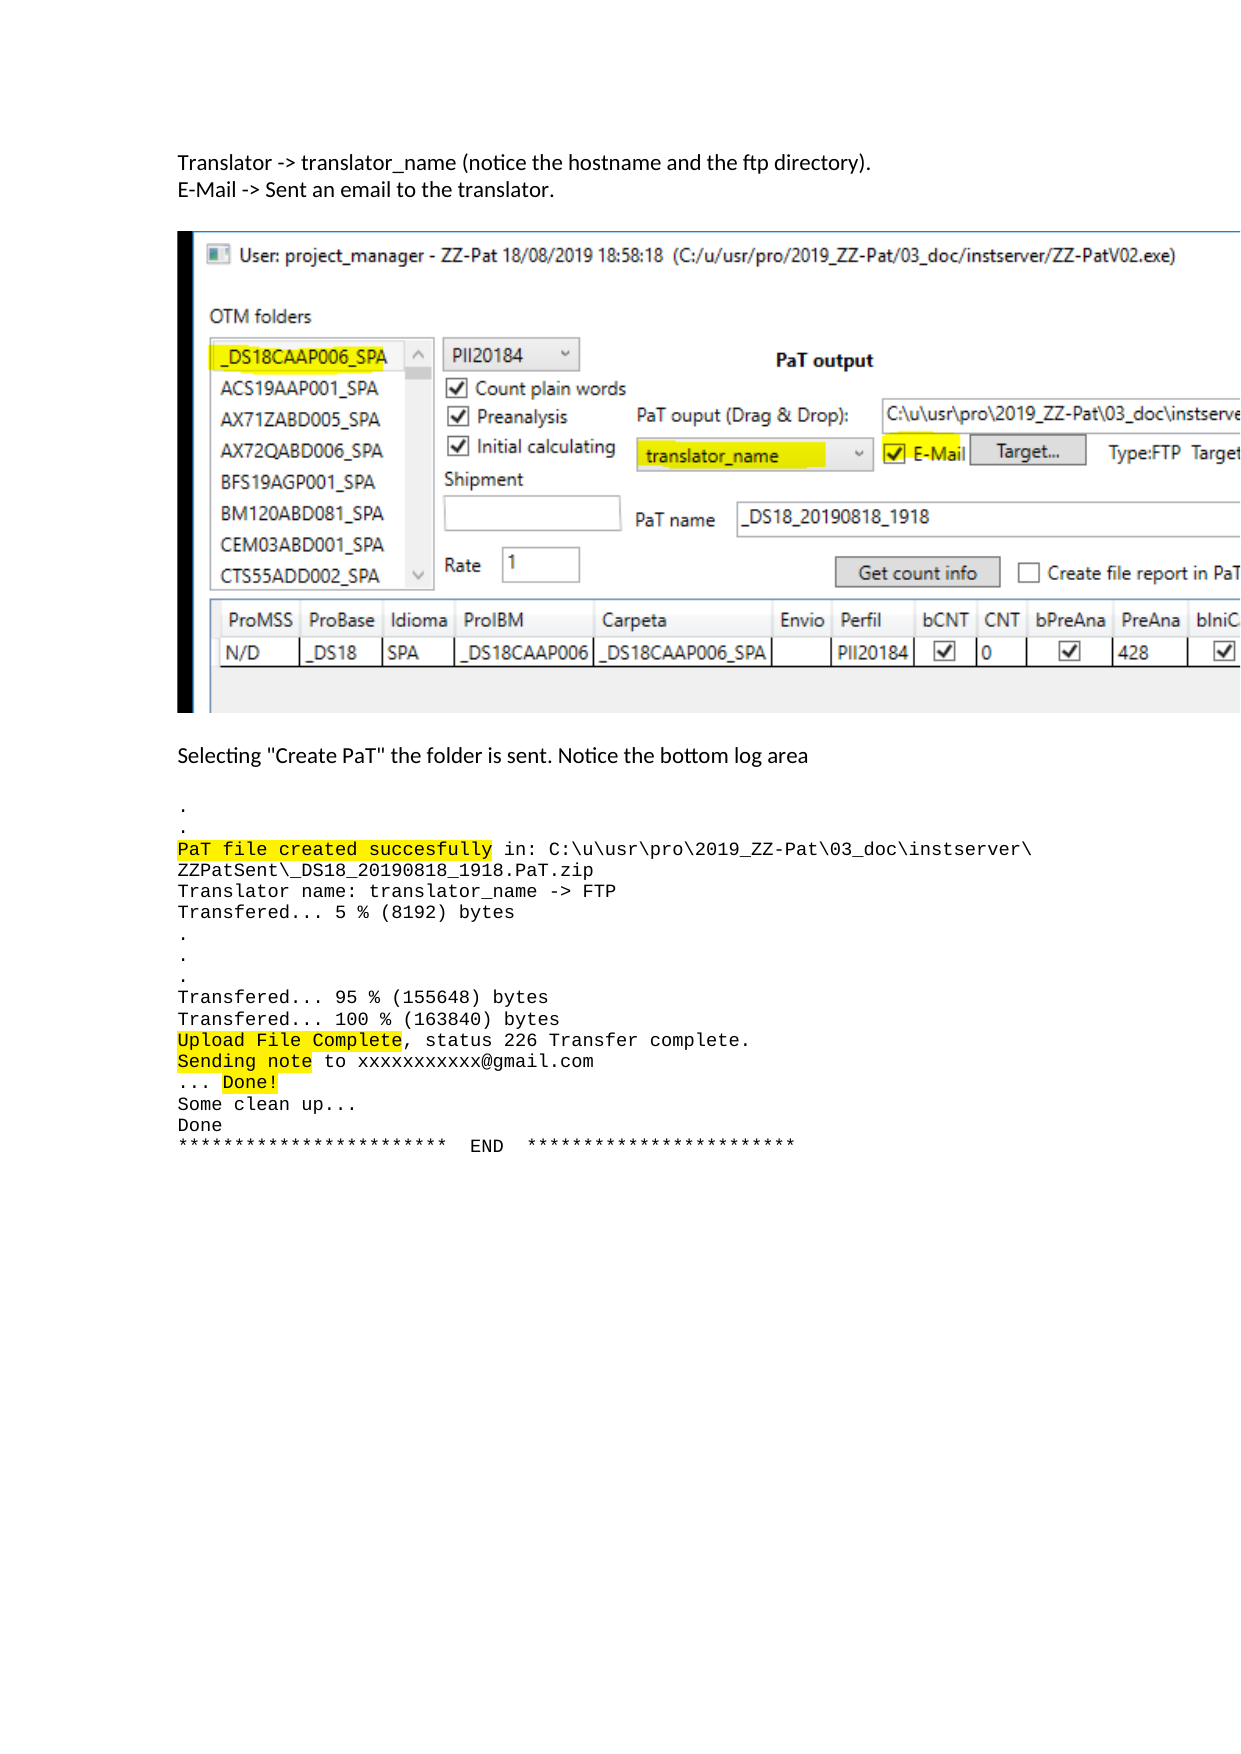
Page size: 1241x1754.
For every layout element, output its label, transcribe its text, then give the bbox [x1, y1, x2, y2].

text . [177, 818, 1063, 839]
text Translator name: translator_name -> FTP [177, 882, 1063, 903]
text Translator -> translator_name (notice the hostname and the ftp directory). [177, 148, 1063, 176]
text Upload File Complete, status 226 Transfer complete. [177, 1031, 1063, 1052]
text ... Done! [177, 1073, 1063, 1094]
text Transfered... 100 % (163840) bytes [177, 1009, 1063, 1031]
text . [177, 946, 1063, 967]
text Transfered... 5 % (8192) bytes [177, 903, 1063, 924]
text Selecting "Create PaT" the folder is sent. Notice the bottom log area [177, 741, 1063, 769]
text . [177, 924, 1063, 946]
text Done [177, 1116, 1063, 1137]
picture [177, 231, 1241, 713]
text Transfered... 95 % (155648) bytes [177, 988, 1063, 1009]
text Sending note to xxxxxxxxxxx@gmail.com [177, 1052, 1063, 1073]
text PaT file created succesfully in: C:\u\usr\pro\2019_ZZ-Pat\03_doc\instserver\ZZPatSent\_DS18_20190818_1918.PaT.zip [177, 839, 1063, 882]
text . [177, 797, 1063, 818]
text . [177, 967, 1063, 988]
text Some clean up... [177, 1094, 1063, 1116]
text ************************ END ************************ [177, 1137, 1063, 1158]
text E-Mail -> Sent an email to the translator. [177, 176, 1063, 204]
